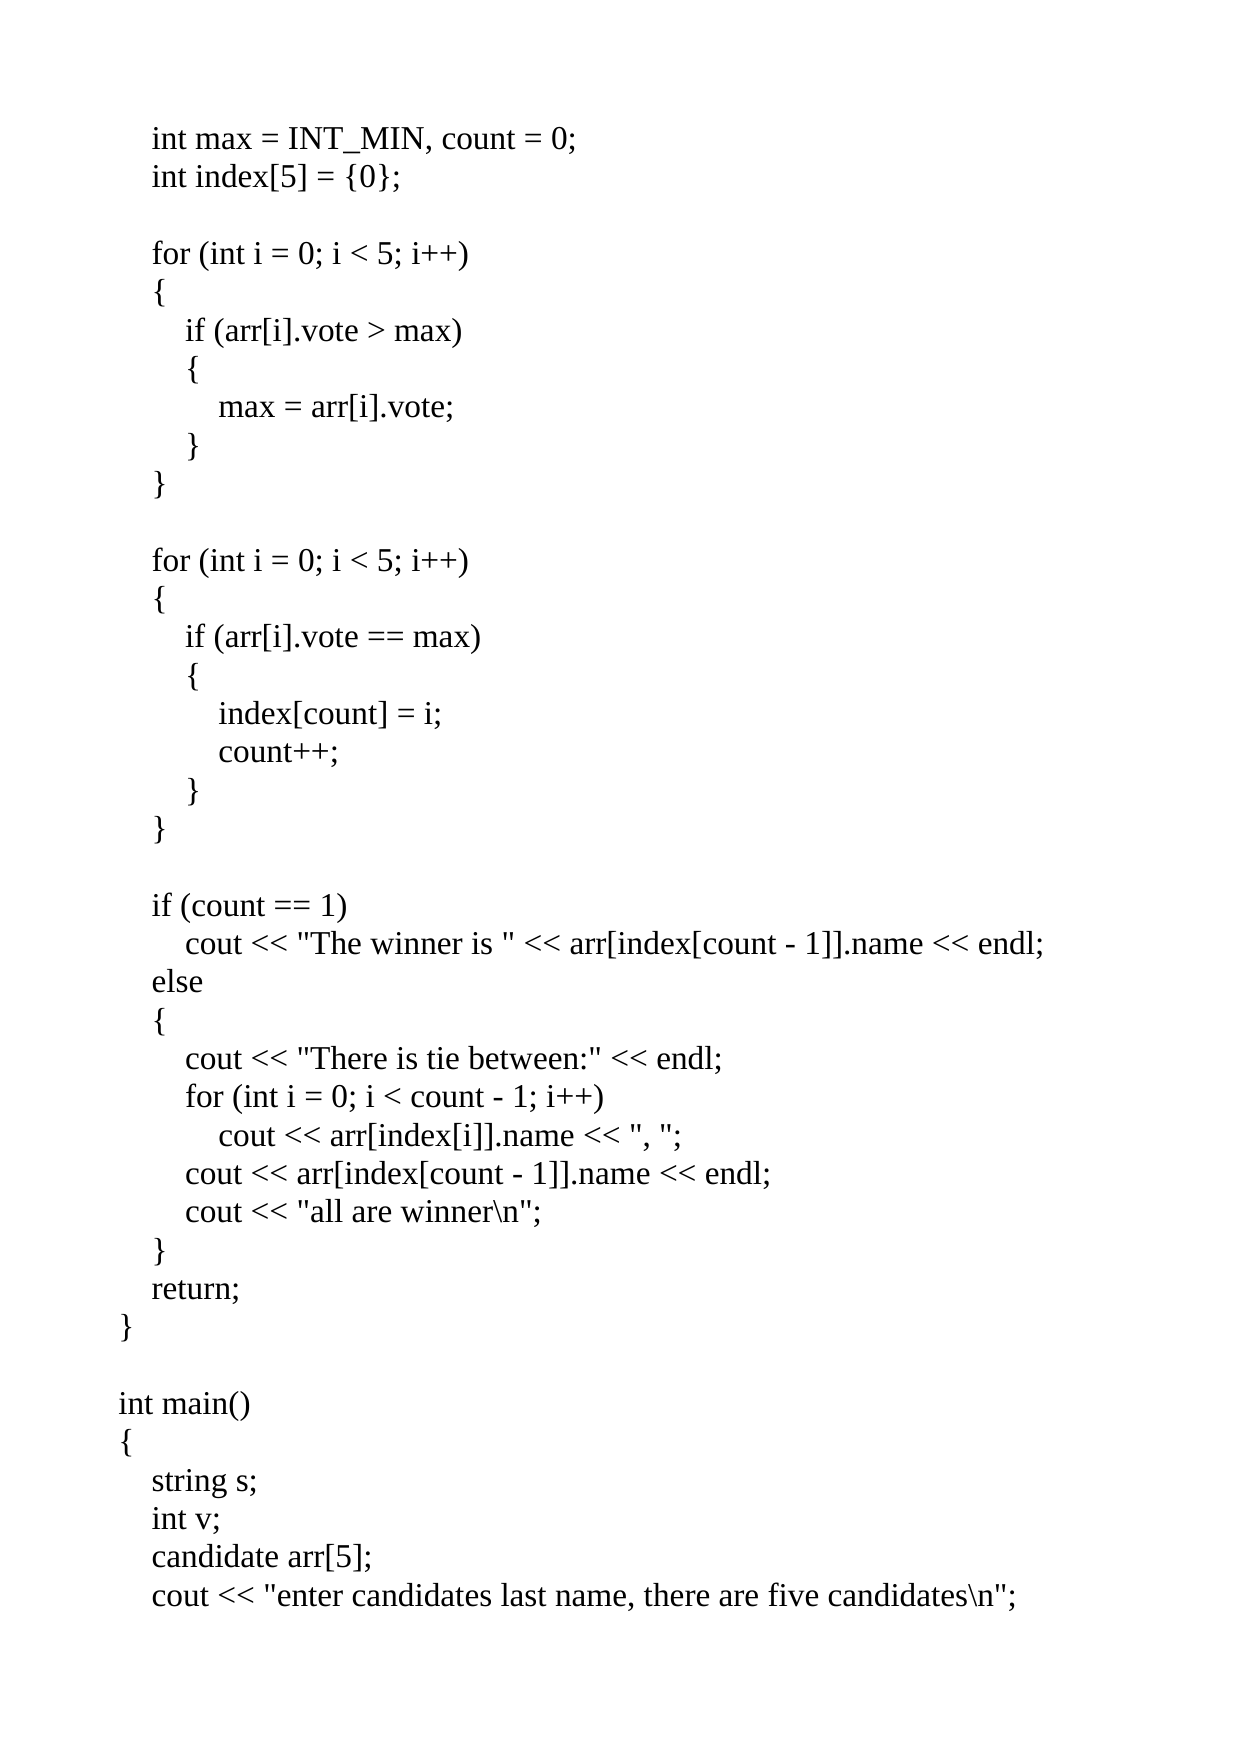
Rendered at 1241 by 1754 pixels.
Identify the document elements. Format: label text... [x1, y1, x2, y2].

text count++; [118, 731, 1122, 770]
text } [118, 425, 1122, 463]
text { [118, 271, 1122, 310]
text if (arr[i].vote == max) [118, 616, 1122, 655]
text int max = INT_MIN, count = 0; [118, 118, 1122, 156]
text index[count] = i; [118, 693, 1122, 731]
text int index[5] = {0}; [118, 156, 1122, 195]
text } [118, 770, 1122, 808]
text max = arr[i].vote; [118, 386, 1122, 425]
text for (int i = 0; i < count - 1; i++) [118, 1076, 1122, 1115]
text { [118, 1421, 1122, 1460]
text } [118, 1230, 1122, 1268]
text cout << "The winner is " << arr[index[count - 1]].name << endl; [118, 923, 1122, 961]
text { [118, 1000, 1122, 1038]
text } [118, 808, 1122, 846]
text return; [118, 1268, 1122, 1306]
text int main() [118, 1383, 1122, 1421]
text cout << arr[index[count - 1]].name << endl; [118, 1153, 1122, 1191]
text { [118, 578, 1122, 616]
text for (int i = 0; i < 5; i++) [118, 233, 1122, 271]
text cout << "enter candidates last name, there are five candidates\n"; [118, 1575, 1122, 1613]
text for (int i = 0; i < 5; i++) [118, 540, 1122, 578]
text candidate arr[5]; [118, 1536, 1122, 1575]
text cout << arr[index[i]].name << ", "; [118, 1115, 1122, 1153]
text int v; [118, 1498, 1122, 1536]
text } [118, 463, 1122, 501]
text { [118, 348, 1122, 386]
text if (count == 1) [118, 885, 1122, 923]
text if (arr[i].vote > max) [118, 310, 1122, 348]
text } [118, 1306, 1122, 1345]
text cout << "There is tie between:" << endl; [118, 1038, 1122, 1076]
text { [118, 655, 1122, 693]
text else [118, 961, 1122, 1000]
text string s; [118, 1460, 1122, 1498]
text cout << "all are winner\n"; [118, 1191, 1122, 1230]
